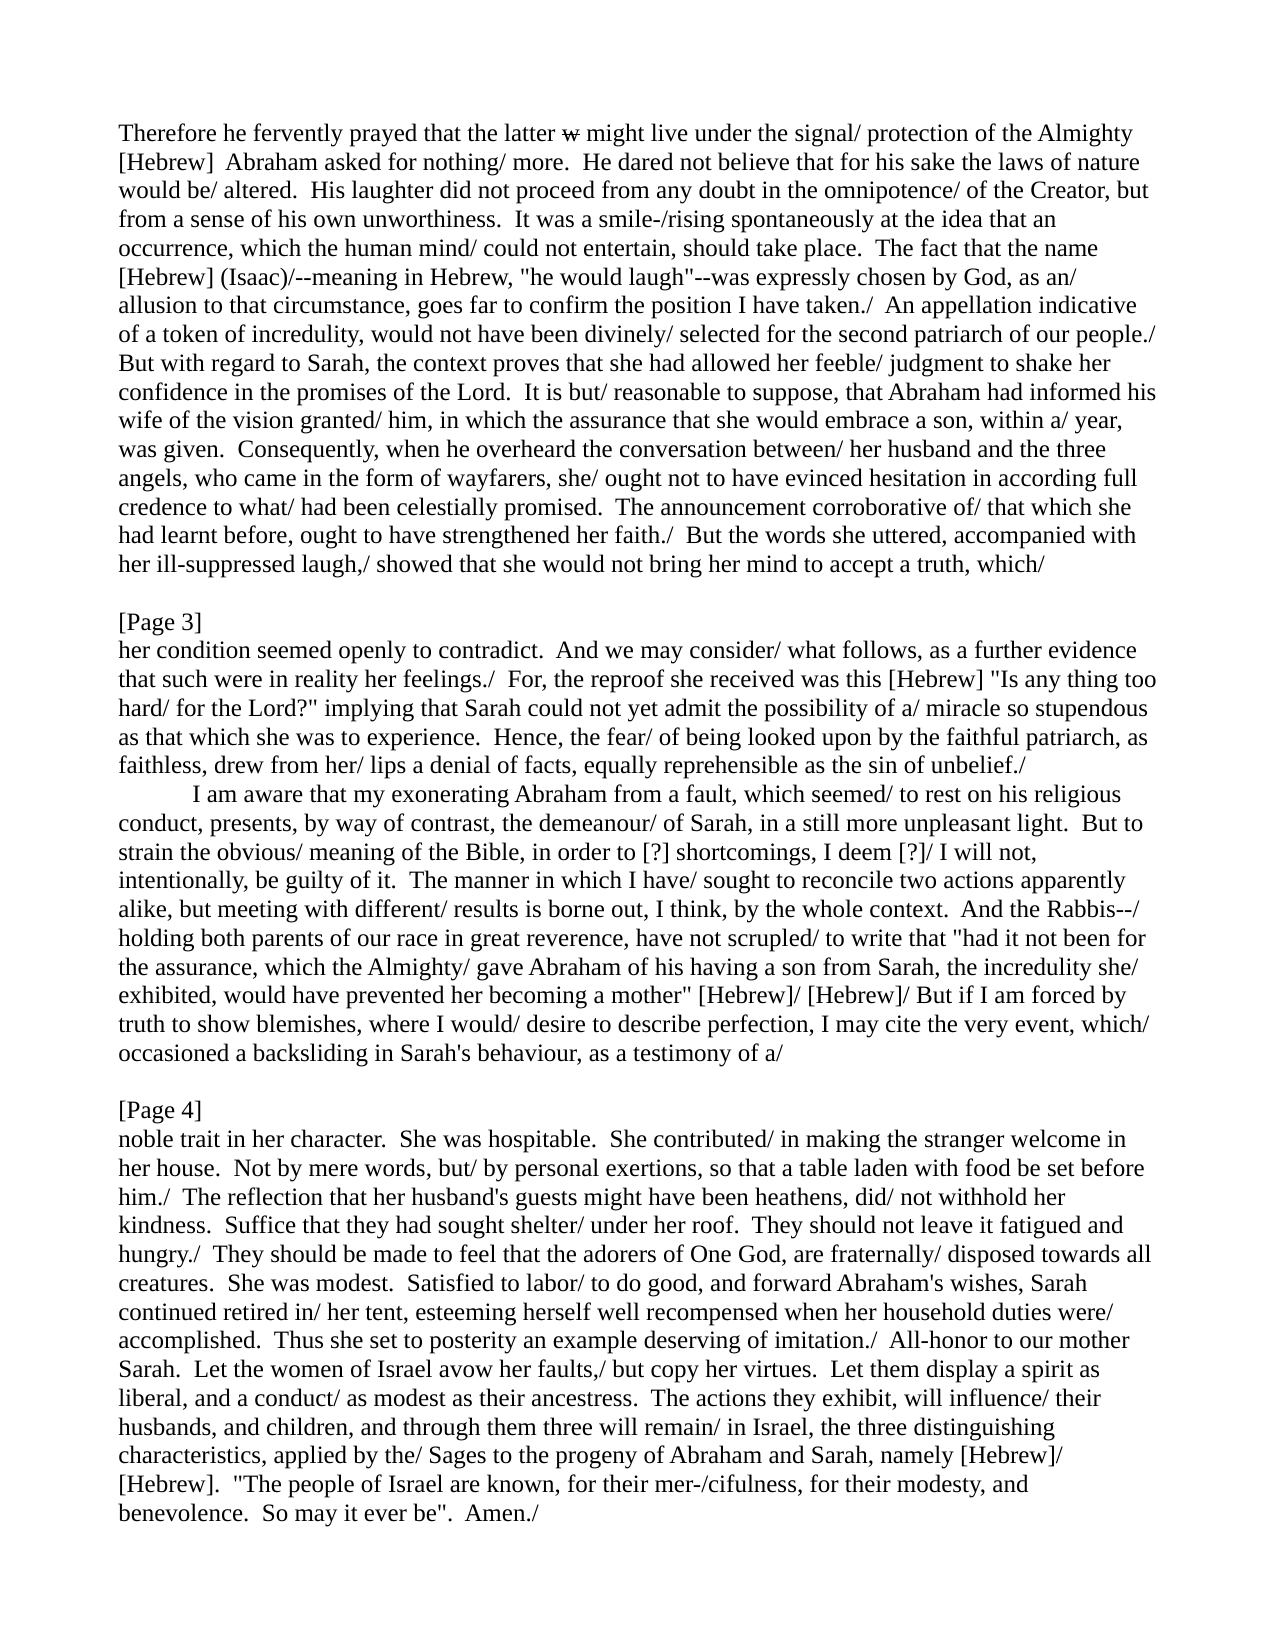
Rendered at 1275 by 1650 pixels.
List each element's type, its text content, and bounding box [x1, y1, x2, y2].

text [Page 4] [118, 1096, 1157, 1124]
text her condition seemed openly to contradict. And we may consider/ what follows, as a further evidence that such were in reality her feelings./ For, the reproof she received was this [Hebrew] "Is any thing too hard/ for the Lord?" implying that Sarah could not yet admit the possibility of a/ miracle so stupendous as that which she was to experience. Hence, the fear/ of being looked upon by the faithful patriarch, as faithless, drew from her/ lips a denial of facts, equally reprehensible as the sin of unbelief./ [118, 636, 1157, 779]
text I am aware that my exonerating Abraham from a fault, which seemed/ to rest on his religious conduct, presents, by way of contrast, the demeanour/ of Sarah, in a still more unpleasant light. But to strain the obvious/ meaning of the Bible, in order to [?] shortcomings, I deem [?]/ I will not, intentionally, be guilty of it. The manner in which I have/ sought to reconcile two actions apparently alike, but meeting with different/ results is borne out, I think, by the whole context. And the Rabbis--/ holding both parents of our race in great reverence, have not scrupled/ to write that "had it not been for the assurance, which the Almighty/ gave Abraham of his having a son from Sarah, the incredulity she/ exhibited, would have prevented her becoming a mother" [Hebrew]/ [Hebrew]/ But if I am forced by truth to show blemishes, where I would/ desire to describe perfection, I may cite the very event, which/ occasioned a backsliding in Sarah's behaviour, as a testimony of a/ [118, 779, 1157, 1067]
text [Page 3] [118, 607, 1157, 636]
text Therefore he fervently prayed that the latter w might live under the signal/ protection of the Almighty [Hebrew] Abraham asked for nothing/ more. He dared not believe that for his sake the laws of nature would be/ altered. His laughter did not proceed from any doubt in the omnipotence/ of the Creator, but from a sense of his own unworthiness. It was a smile-/rising spontaneously at the idea that an occurrence, which the human mind/ could not entertain, should take place. The fact that the name [Hebrew] (Isaac)/--meaning in Hebrew, "he would laugh"--was expressly chosen by God, as an/ allusion to that circumstance, goes far to confirm the position I have taken./ An appellation indicative of a token of incredulity, would not have been divinely/ selected for the second patriarch of our people./ [118, 118, 1157, 348]
text But with regard to Sarah, the context proves that she had allowed her feeble/ judgment to shake her confidence in the promises of the Lord. It is but/ reasonable to suppose, that Abraham had informed his wife of the vision granted/ him, in which the assurance that she would embrace a son, within a/ year, was given. Consequently, when he overheard the conversation between/ her husband and the three angels, who came in the form of wayfarers, she/ ought not to have evinced hesitation in according full credence to what/ had been celestially promised. The announcement corroborative of/ that which she had learnt before, ought to have strengthened her faith./ But the words she uttered, accompanied with her ill-suppressed laugh,/ showed that she would not bring her mind to accept a truth, which/ [118, 348, 1157, 578]
text noble trait in her character. She was hospitable. She contributed/ in making the stranger welcome in her house. Not by mere words, but/ by personal exertions, so that a table laden with food be set before him./ The reflection that her husband's guests might have been heathens, did/ not withhold her kindness. Suffice that they had sought shelter/ under her roof. They should not leave it fatigued and hungry./ They should be made to feel that the adorers of One God, are fraternally/ disposed towards all creatures. She was modest. Satisfied to labor/ to do good, and forward Abraham's wishes, Sarah continued retired in/ her tent, esteeming herself well recompensed when her household duties were/ accomplished. Thus she set to posterity an example deserving of imitation./ All-honor to our mother Sarah. Let the women of Israel avow her faults,/ but copy her virtues. Let them display a spirit as liberal, and a conduct/ as modest as their ancestress. The actions they exhibit, will influence/ their husbands, and children, and through them three will remain/ in Israel, the three distinguishing characteristics, applied by the/ Sages to the progeny of Abraham and Sarah, namely [Hebrew]/ [Hebrew]. "The people of Israel are known, for their mer-/cifulness, for their modesty, and benevolence. So may it ever be". Amen./ [118, 1124, 1157, 1527]
